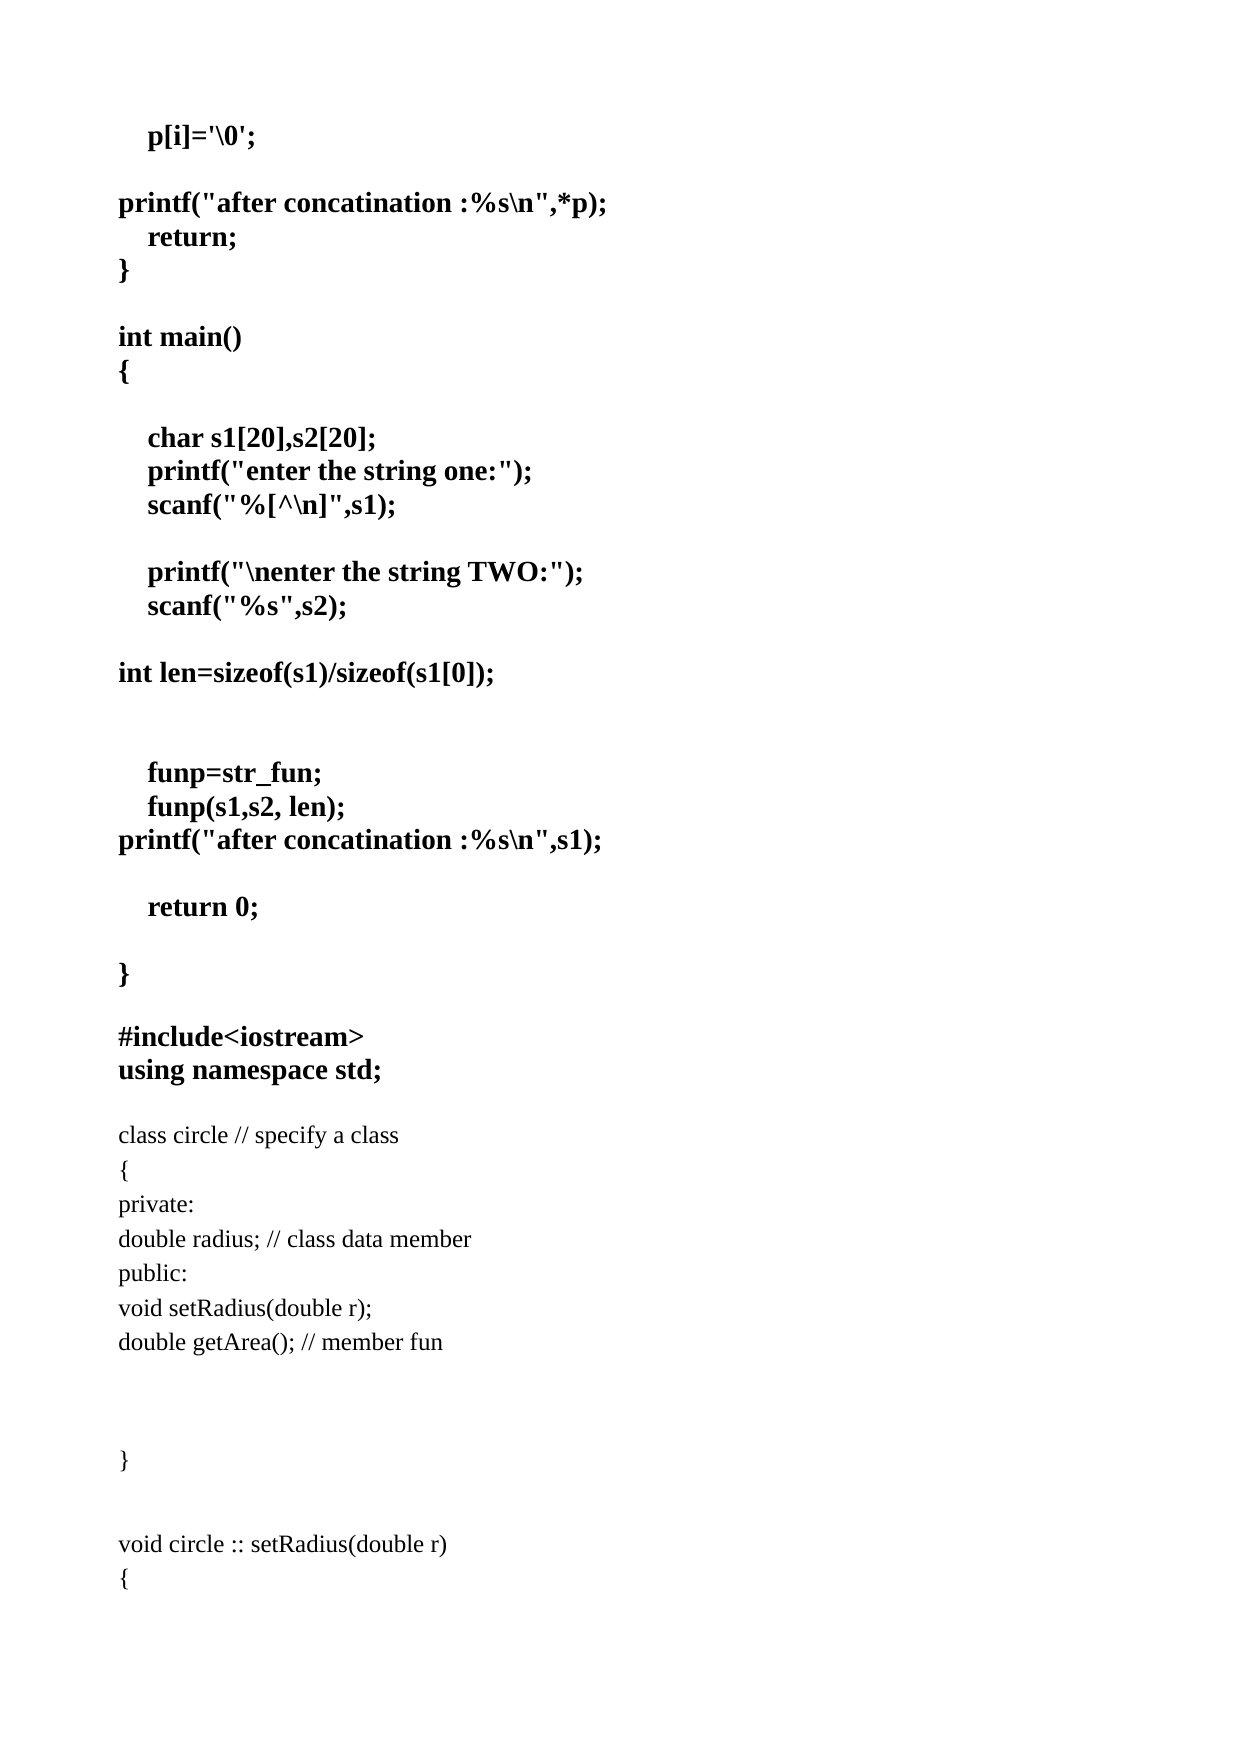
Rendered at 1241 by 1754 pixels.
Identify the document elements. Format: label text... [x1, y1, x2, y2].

text } [118, 1411, 1122, 1474]
text void circle :: setRadius(double r) { [118, 1529, 1122, 1592]
text p[i]='\0'; printf("after concatination :%s\n",*p); return; } int main() { char s1[20],s2[20]; printf("enter the string one:"); scanf("%[^\n]",s1); printf("\nenter the string TWO:"); scanf("%s",s2); int len=sizeof(s1)/sizeof(s1[0]); funp=str_fun; funp(s1,s2, len); printf("after concatination :%s\n",s1); return 0; } [118, 118, 1122, 990]
text #include<iostream> using namespace std; [118, 1019, 1122, 1086]
text class circle // specify a class { private: double radius; // class data member public: void setRadius(double r); double getArea(); // member fun [118, 1121, 1122, 1356]
